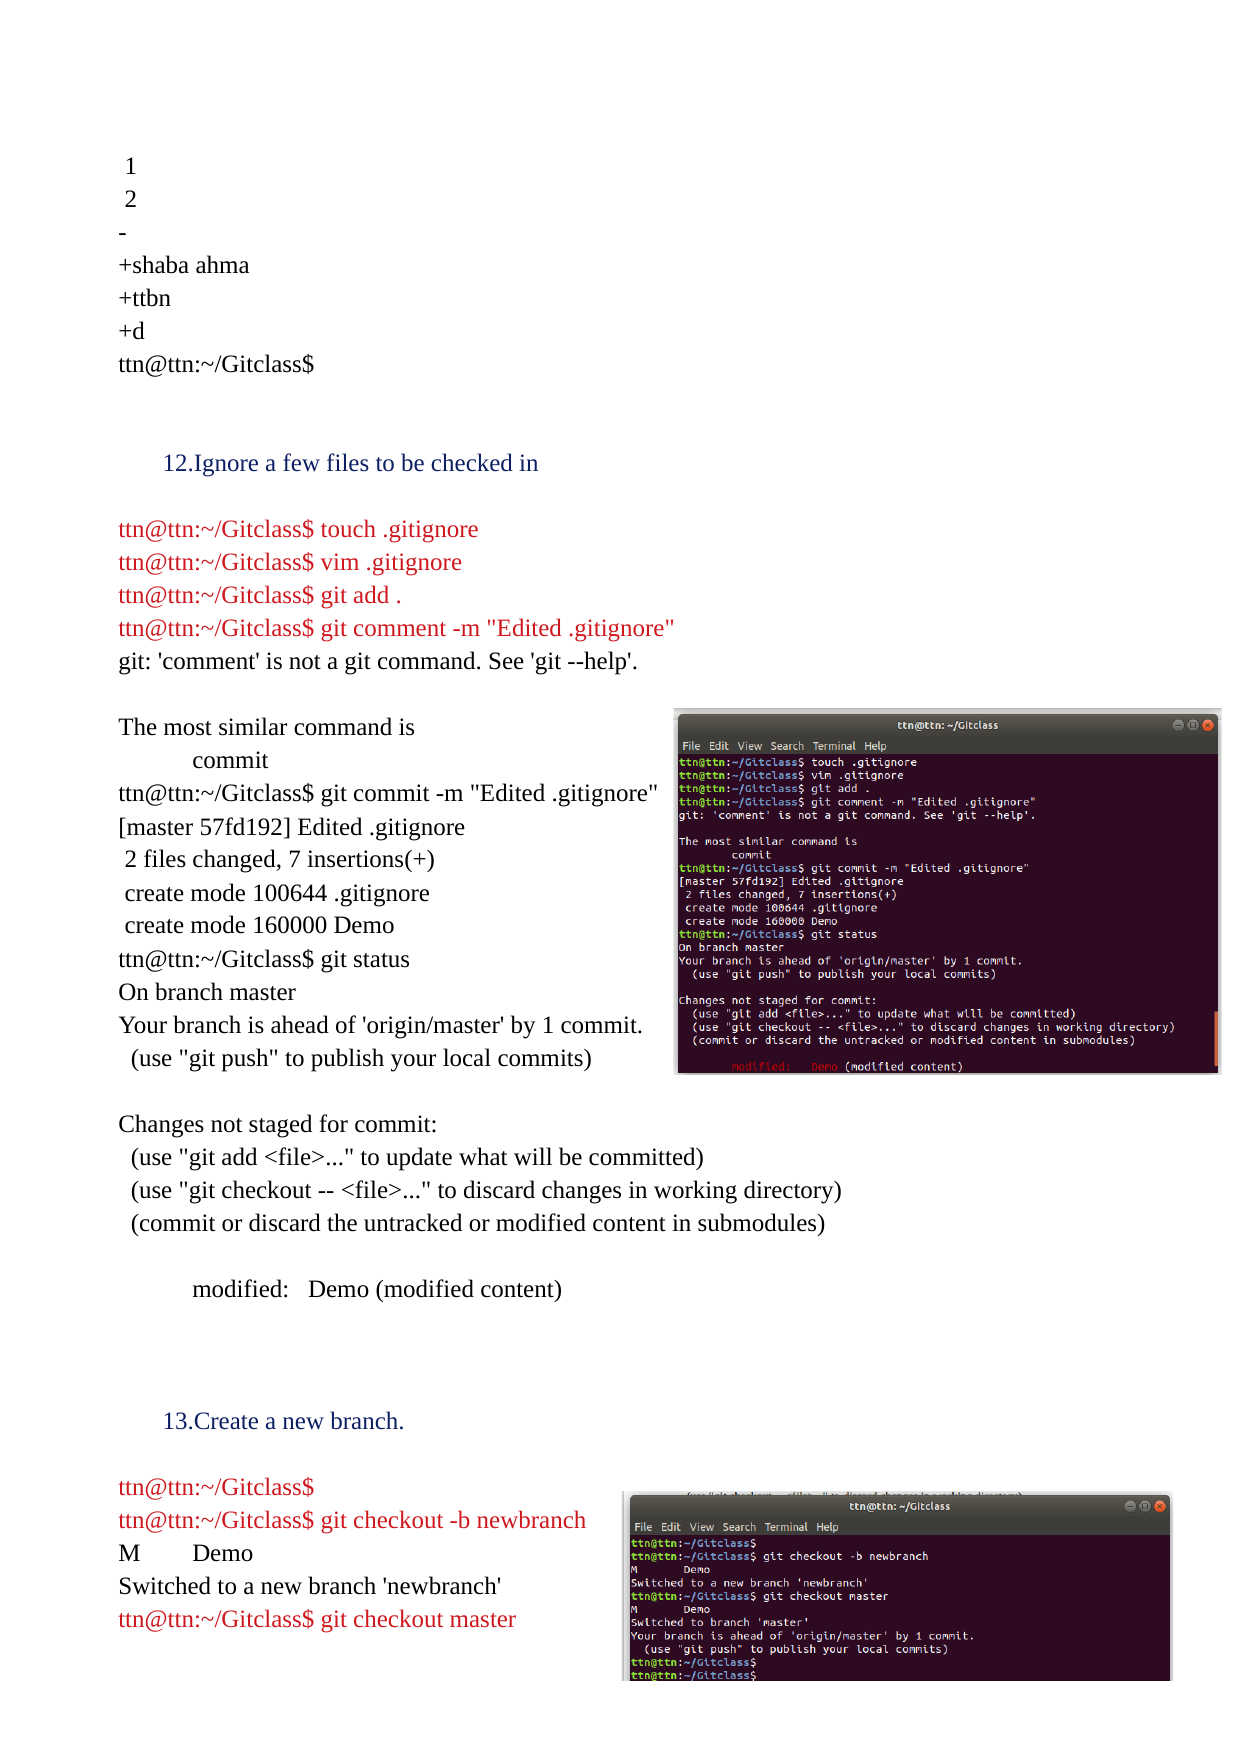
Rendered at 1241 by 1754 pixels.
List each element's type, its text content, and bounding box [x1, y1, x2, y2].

text ttn@ttn:~/Gitclass$ git comment -m "Edited .gitignore" [118, 613, 1122, 642]
text git: 'comment' is not a git command. See 'git --help'. [118, 646, 1122, 675]
text The most similar command is [118, 712, 673, 741]
text modified: Demo (modified content) [118, 1274, 1122, 1303]
list Ignore a few files to be checked in [162, 448, 1122, 477]
text +d [118, 316, 1122, 345]
text ttn@ttn:~/Gitclass$ git commit -m "Edited .gitignore" [118, 778, 673, 807]
text Your branch is ahead of 'origin/master' by 1 commit. [118, 1010, 673, 1038]
text Switched to a new branch 'newbranch' [118, 1571, 621, 1600]
text create mode 160000 Demo [118, 911, 673, 939]
picture [673, 708, 1222, 1075]
text create mode 100644 .gitignore [118, 878, 673, 906]
text - [118, 217, 1122, 246]
text On branch master [118, 977, 673, 1005]
text ttn@ttn:~/Gitclass$ git add . [118, 580, 1122, 609]
list Create a new branch. [162, 1406, 1122, 1435]
text (use "git checkout -- <file>..." to discard changes in working directory) [118, 1175, 1122, 1203]
text +ttbn [118, 283, 1122, 312]
text ttn@ttn:~/Gitclass$ git checkout master [118, 1604, 621, 1633]
text ttn@ttn:~/Gitclass$ git checkout -b newbranch [118, 1505, 621, 1534]
text Changes not staged for commit: [118, 1109, 1122, 1137]
text [master 57fd192] Edited .gitignore [118, 812, 673, 840]
picture [621, 1491, 1174, 1681]
text ttn@ttn:~/Gitclass$ touch .gitignore [118, 514, 1122, 543]
text 1 [118, 151, 1122, 180]
text ttn@ttn:~/Gitclass$ vim .gitignore [118, 547, 1122, 576]
text M Demo [118, 1538, 621, 1567]
text ttn@ttn:~/Gitclass$ git status [118, 944, 673, 972]
text 2 [118, 184, 1122, 213]
text commit [118, 746, 673, 774]
text (use "git push" to publish your local commits) [118, 1043, 673, 1071]
text ttn@ttn:~/Gitclass$ [118, 349, 1122, 378]
text (use "git add <file>..." to update what will be committed) [118, 1142, 1122, 1171]
text 2 files changed, 7 insertions(+) [118, 844, 673, 873]
text +shaba ahma [118, 250, 1122, 279]
text (commit or discard the untracked or modified content in submodules) [118, 1208, 1122, 1237]
text ttn@ttn:~/Gitclass$ [118, 1472, 1122, 1501]
